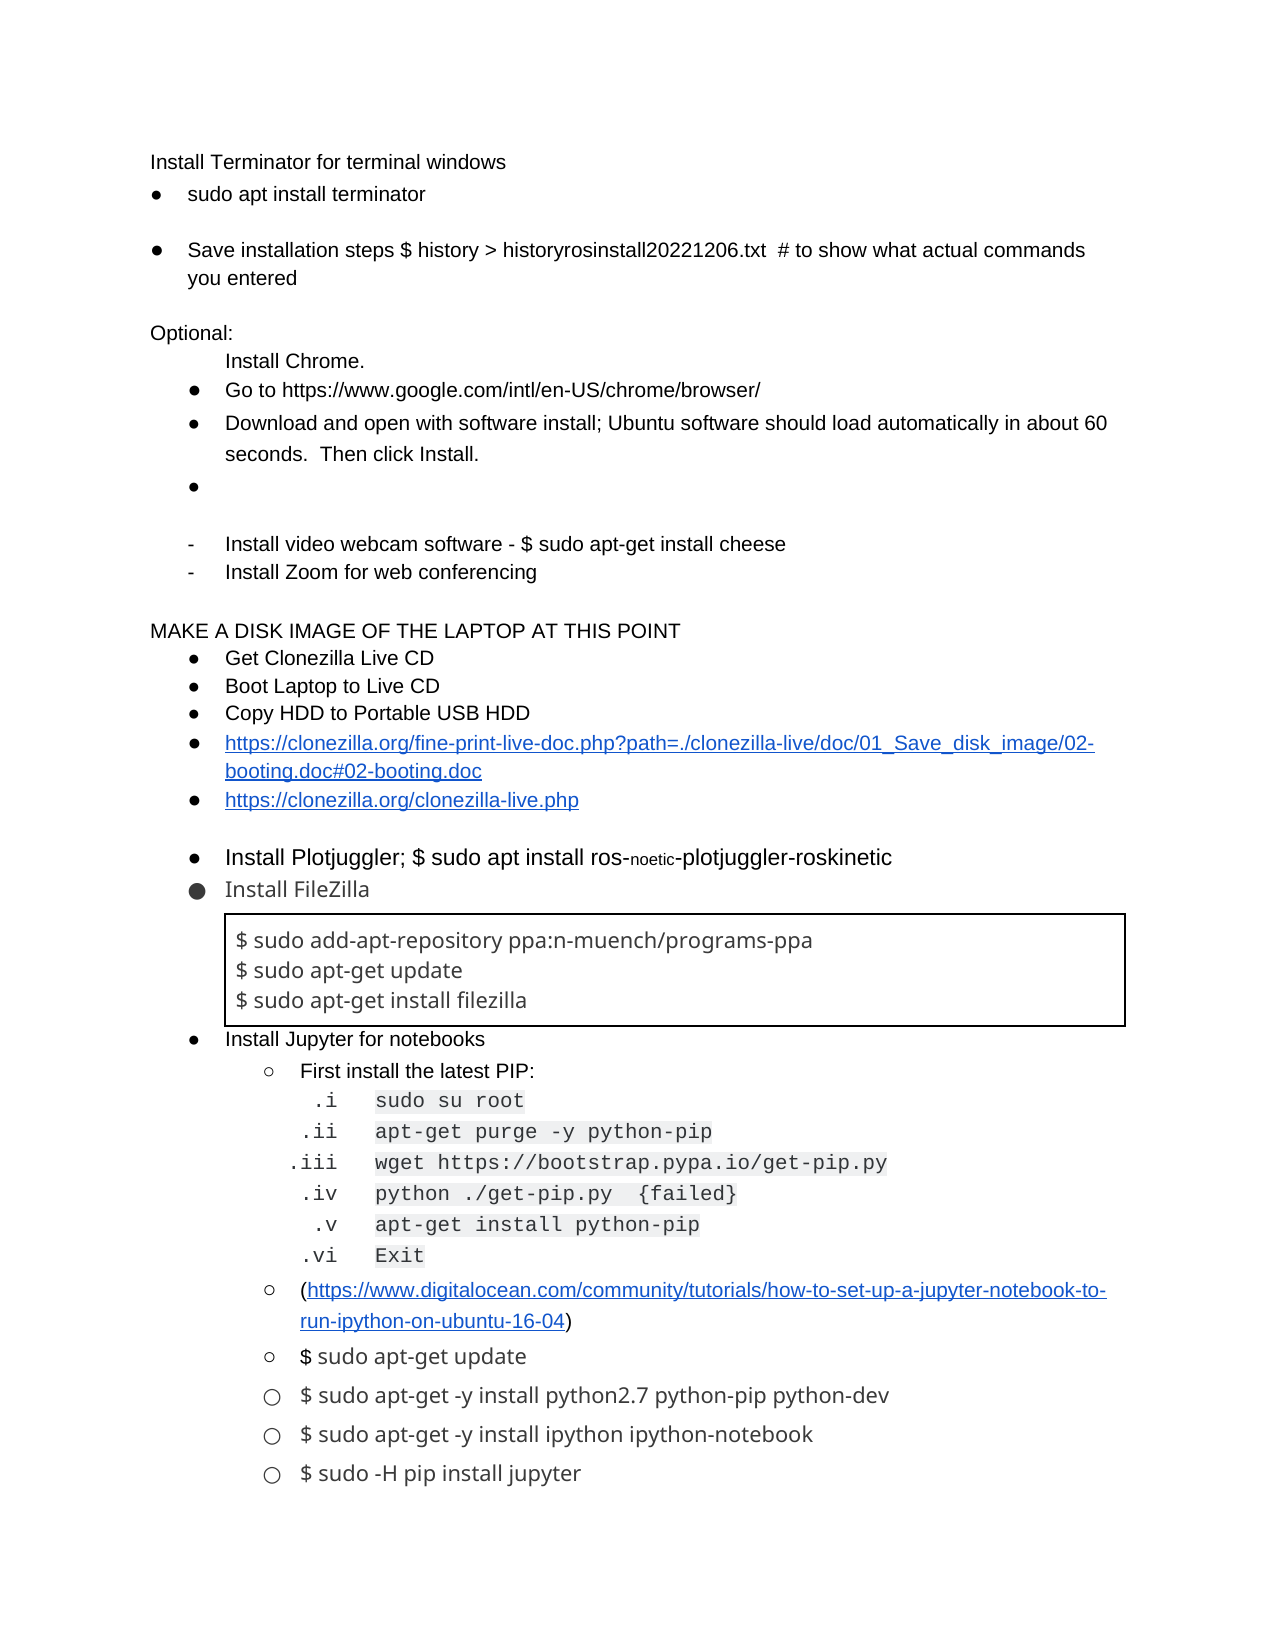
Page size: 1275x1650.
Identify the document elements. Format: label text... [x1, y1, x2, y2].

list sudo apt install terminator [150, 181, 1125, 205]
list (https://www.digitalocean.com/community/tutorials/how-to-set-up-a-jupyter-notebook-to-run-ipython-on-ubuntu-16-04) [262, 1276, 1125, 1333]
list $ sudo -H pip install jupyter [262, 1458, 1125, 1487]
list Install Zoom for web conferencing [187, 560, 1125, 584]
list $ sudo apt-get -y install ipython ipython-notebook [262, 1419, 1125, 1448]
list First install the latest PIP: [262, 1059, 1125, 1083]
text Install Chrome. [150, 349, 1125, 373]
list Exit [337, 1245, 1125, 1268]
list Install video webcam software - $ sudo apt-get install cheese [187, 532, 1125, 556]
list Download and open with software install; Ubuntu software should load automatically in about 60 seconds. Then click Install. [187, 411, 1125, 466]
list $ sudo apt-get update [262, 1341, 1125, 1371]
list Install Jupyter for notebooks [187, 1027, 1125, 1051]
list wget https://bootstrap.pypa.io/get-pip.py [337, 1152, 1125, 1176]
list python ./get-pip.py {failed} [337, 1183, 1125, 1206]
list Install Plotjuggler; $ sudo apt install ros-noetic-plotjuggler-roskinetic [187, 844, 1125, 870]
list sudo su root [337, 1090, 1125, 1114]
list https://clonezilla.org/fine-print-live-doc.php?path=./clonezilla-live/doc/01_Save_disk_image/02-booting.doc#02-booting.doc [187, 729, 1125, 782]
list Get Clonezilla Live CD [187, 646, 1125, 670]
list apt-get purge -y python-pip [337, 1121, 1125, 1144]
text Optional: [150, 321, 1125, 345]
list Save installation steps $ history > historyrosinstall20221206.txt # to show what actual commands you entered [150, 236, 1125, 290]
list Boot Laptop to Live CD [187, 674, 1125, 698]
list Copy HDD to Portable USB HDD [187, 701, 1125, 725]
table_header $ sudo add-apt-repository ppa:n-muench/programs-ppa $ sudo apt-get update $ sudo apt-get install filezilla [226, 915, 1124, 1025]
list https://clonezilla.org/clonezilla-live.php [187, 786, 1125, 812]
list Go to https://www.google.com/intl/en-US/chrome/browser/ [187, 376, 1125, 403]
list Install FileZilla [187, 874, 1125, 904]
text Install Terminator for terminal windows [150, 150, 1125, 174]
list apt-get install python-pip [337, 1214, 1125, 1237]
text MAKE A DISK IMAGE OF THE LAPTOP AT THIS POINT [150, 619, 1125, 643]
list $ sudo apt-get -y install python2.7 python-pip python-dev [262, 1380, 1125, 1409]
